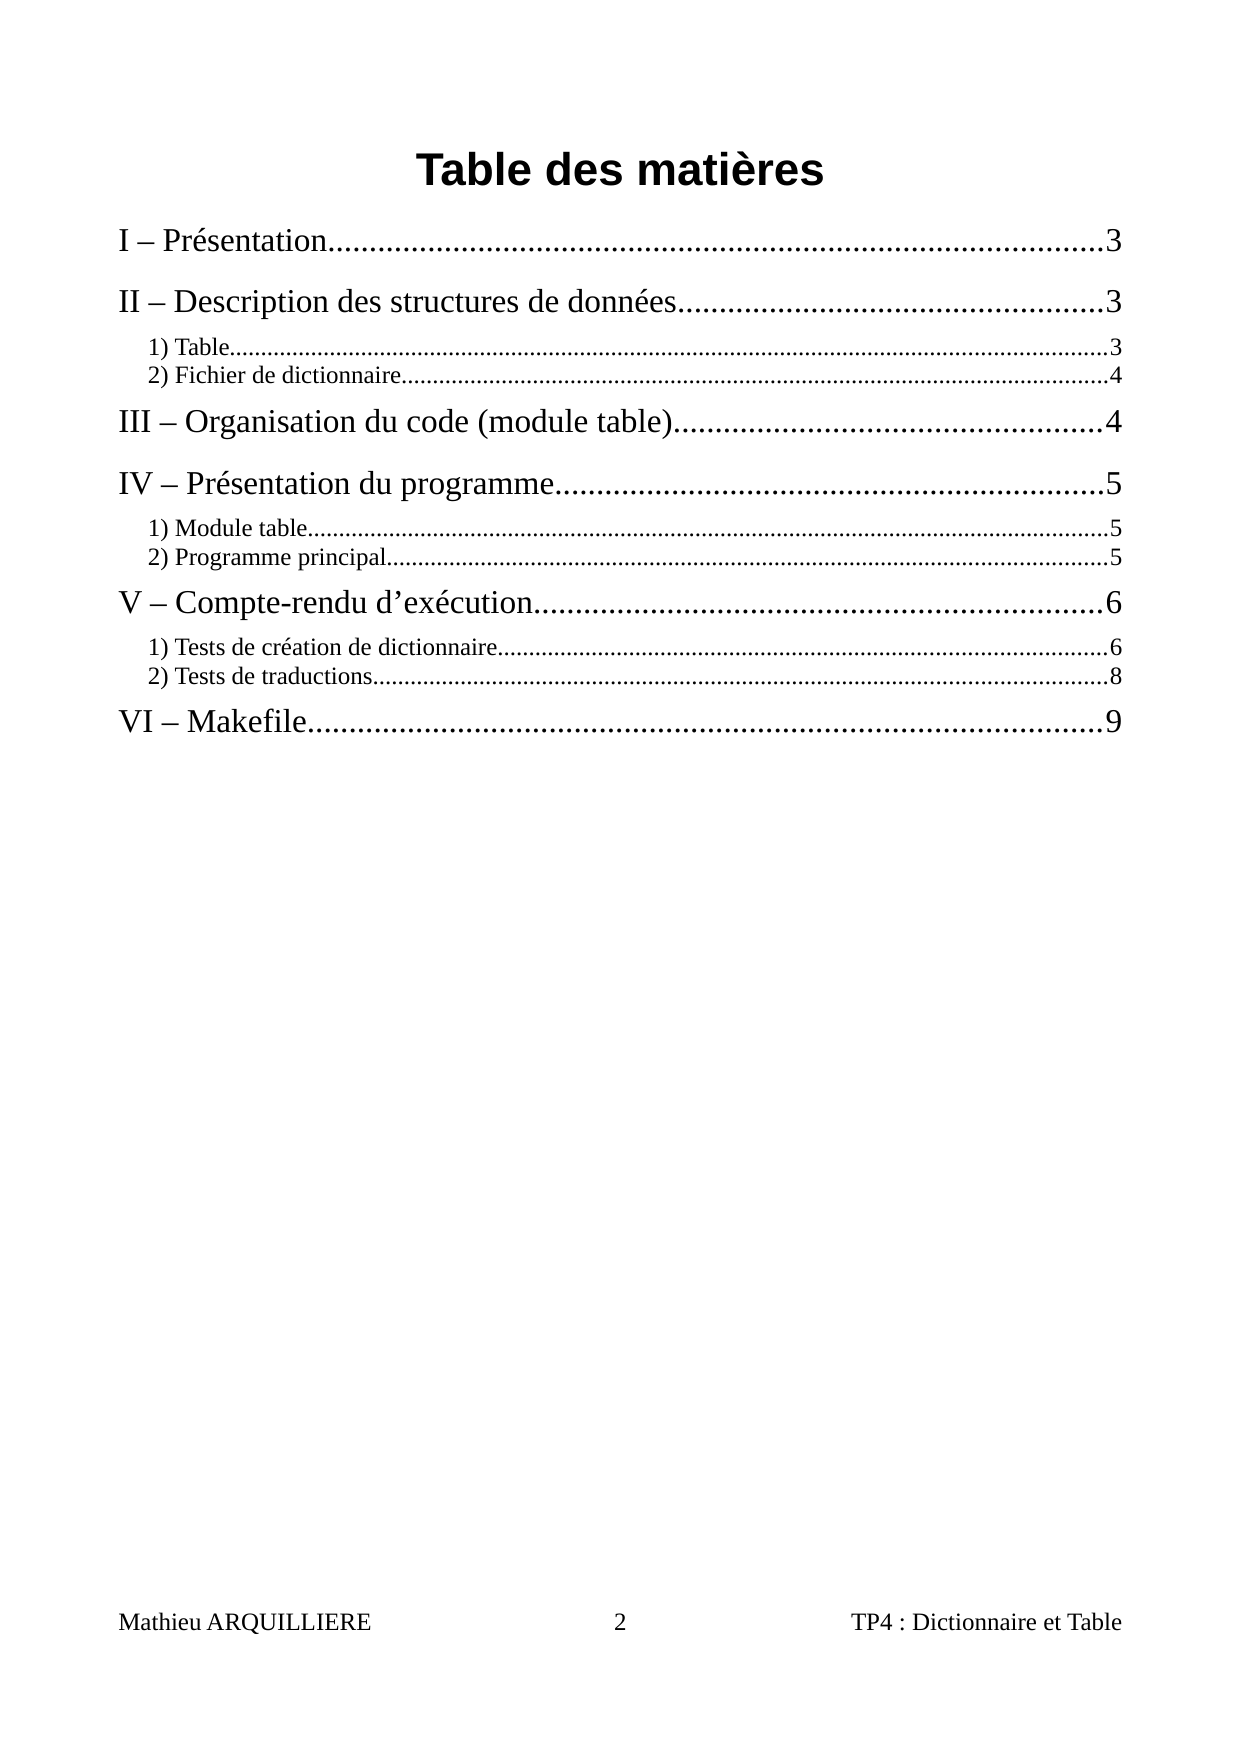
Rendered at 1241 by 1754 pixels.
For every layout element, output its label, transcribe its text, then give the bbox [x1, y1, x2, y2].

text III – Organisation du code (module table) 4 [118, 401, 1122, 439]
text 2) Programme principal 5 [148, 542, 1122, 571]
text 1) Table 3 [148, 332, 1122, 361]
text IV – Présentation du programme 5 [118, 463, 1122, 501]
text 2) Tests de traductions 8 [148, 661, 1122, 690]
text 2) Fichier de dictionnaire 4 [148, 361, 1122, 389]
text II – Description des structures de données 3 [118, 282, 1122, 320]
text VI – Makefile 9 [118, 702, 1122, 740]
subtitle Table des matières [118, 143, 1122, 196]
text V – Compte-rendu d’exécution 6 [118, 582, 1122, 621]
text 1) Tests de création de dictionnaire 6 [148, 632, 1122, 661]
text 1) Module table 5 [148, 513, 1122, 542]
text I – Présentation 3 [118, 220, 1122, 258]
